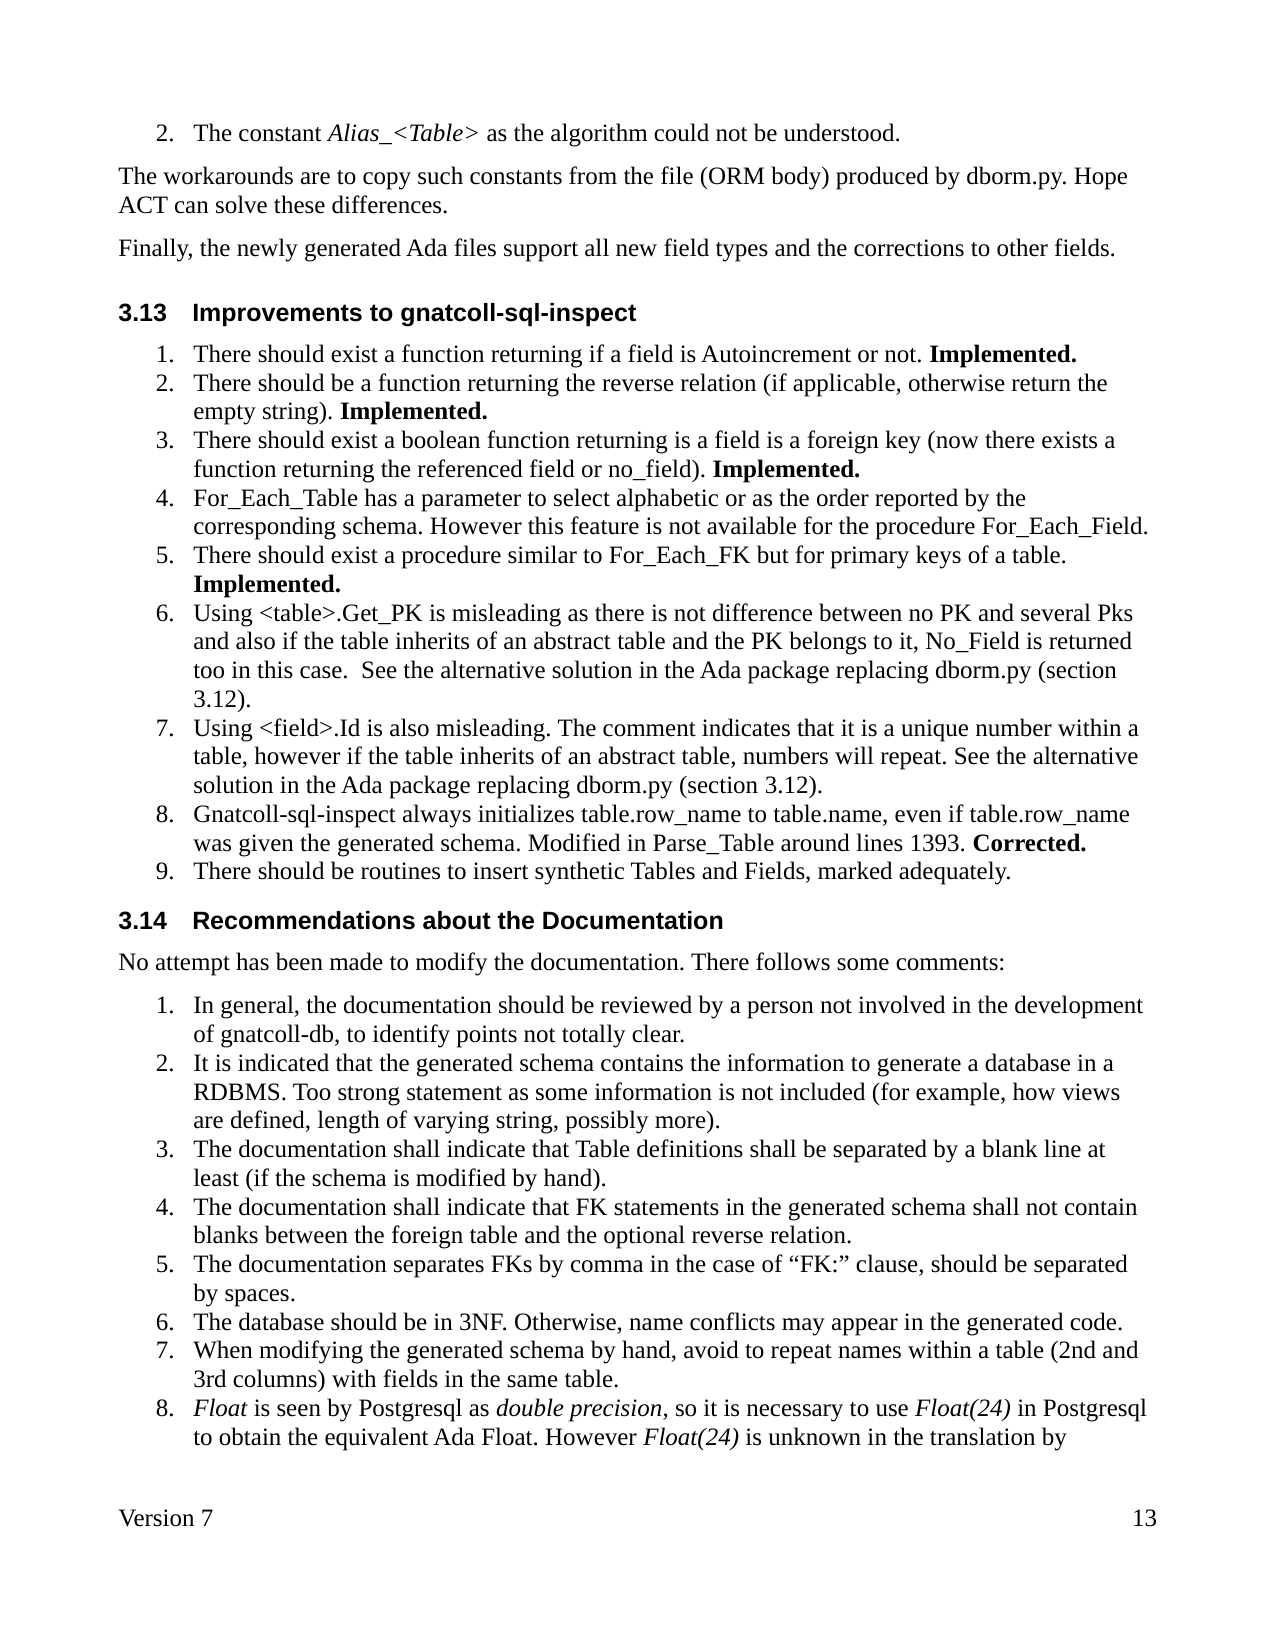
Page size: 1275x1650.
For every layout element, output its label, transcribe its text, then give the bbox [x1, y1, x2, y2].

list The constant Alias_<Table> as the algorithm could not be understood. [156, 118, 1157, 147]
list The database should be in 3NF. Otherwise, name conflicts may appear in the generated code. [156, 1307, 1157, 1336]
list It is indicated that the generated schema contains the information to generate a database in a RDBMS. Too strong statement as some information is not included (for example, how views are defined, length of varying string, possibly more). [156, 1048, 1157, 1134]
list When modifying the generated schema by hand, avoid to repeat names within a table (2nd and 3rd columns) with fields in the same table. [156, 1336, 1157, 1393]
subtitle Recommendations about the Documentation [118, 906, 1157, 935]
text The workarounds are to copy such constants from the file (ORM body) produced by dborm.py. Hope ACT can solve these differences. [118, 161, 1157, 219]
list There should exist a function returning if a field is Autoincrement or not. Implemented. [156, 339, 1157, 368]
list Using <field>.Id is also misleading. The comment indicates that it is a unique number within a table, however if the table inherits of an abstract table, numbers will repeat. See the alternative solution in the Ada package replacing dborm.py (section 3.12). [156, 713, 1157, 799]
list The documentation shall indicate that FK statements in the generated schema shall not contain blanks between the foreign table and the optional reverse relation. [156, 1192, 1157, 1249]
list In general, the documentation should be reviewed by a person not involved in the development of gnatcoll-db, to identify points not totally clear. [156, 991, 1157, 1048]
list Using <table>.Get_PK is misleading as there is not difference between no PK and several Pks and also if the table inherits of an abstract table and the PK belongs to it, No_Field is returned too in this case. See the alternative solution in the Ada package replacing dborm.py (section 3.12). [156, 598, 1157, 713]
text No attempt has been made to modify the documentation. There follows some comments: [118, 947, 1157, 976]
list There should be a function returning the reverse relation (if applicable, otherwise return the empty string). Implemented. [156, 368, 1157, 425]
list There should exist a boolean function returning is a field is a foreign key (now there exists a function returning the referenced field or no_field). Implemented. [156, 425, 1157, 483]
list There should exist a procedure similar to For_Each_FK but for primary keys of a table. Implemented. [156, 540, 1157, 598]
list The documentation separates FKs by comma in the case of “FK:” clause, should be separated by spaces. [156, 1249, 1157, 1307]
list Gnatcoll-sql-inspect always initializes table.row_name to table.name, even if table.row_name was given the generated schema. Modified in Parse_Table around lines 1393. Corrected. [156, 799, 1157, 856]
list There should be routines to insert synthetic Tables and Fields, marked adequately. [156, 856, 1157, 885]
list The documentation shall indicate that Table definitions shall be separated by a blank line at least (if the schema is modified by hand). [156, 1134, 1157, 1192]
list For_Each_Table has a parameter to select alphabetic or as the order reported by the corresponding schema. However this feature is not available for the procedure For_Each_Field. [156, 483, 1157, 540]
text Finally, the newly generated Ada files support all new field types and the corrections to other fields. [118, 233, 1157, 262]
list Float is seen by Postgresql as double precision, so it is necessary to use Float(24) in Postgresql to obtain the equivalent Ada Float. However Float(24) is unknown in the translation by [156, 1393, 1157, 1451]
subtitle Improvements to gnatcoll-sql-inspect [118, 298, 1157, 326]
